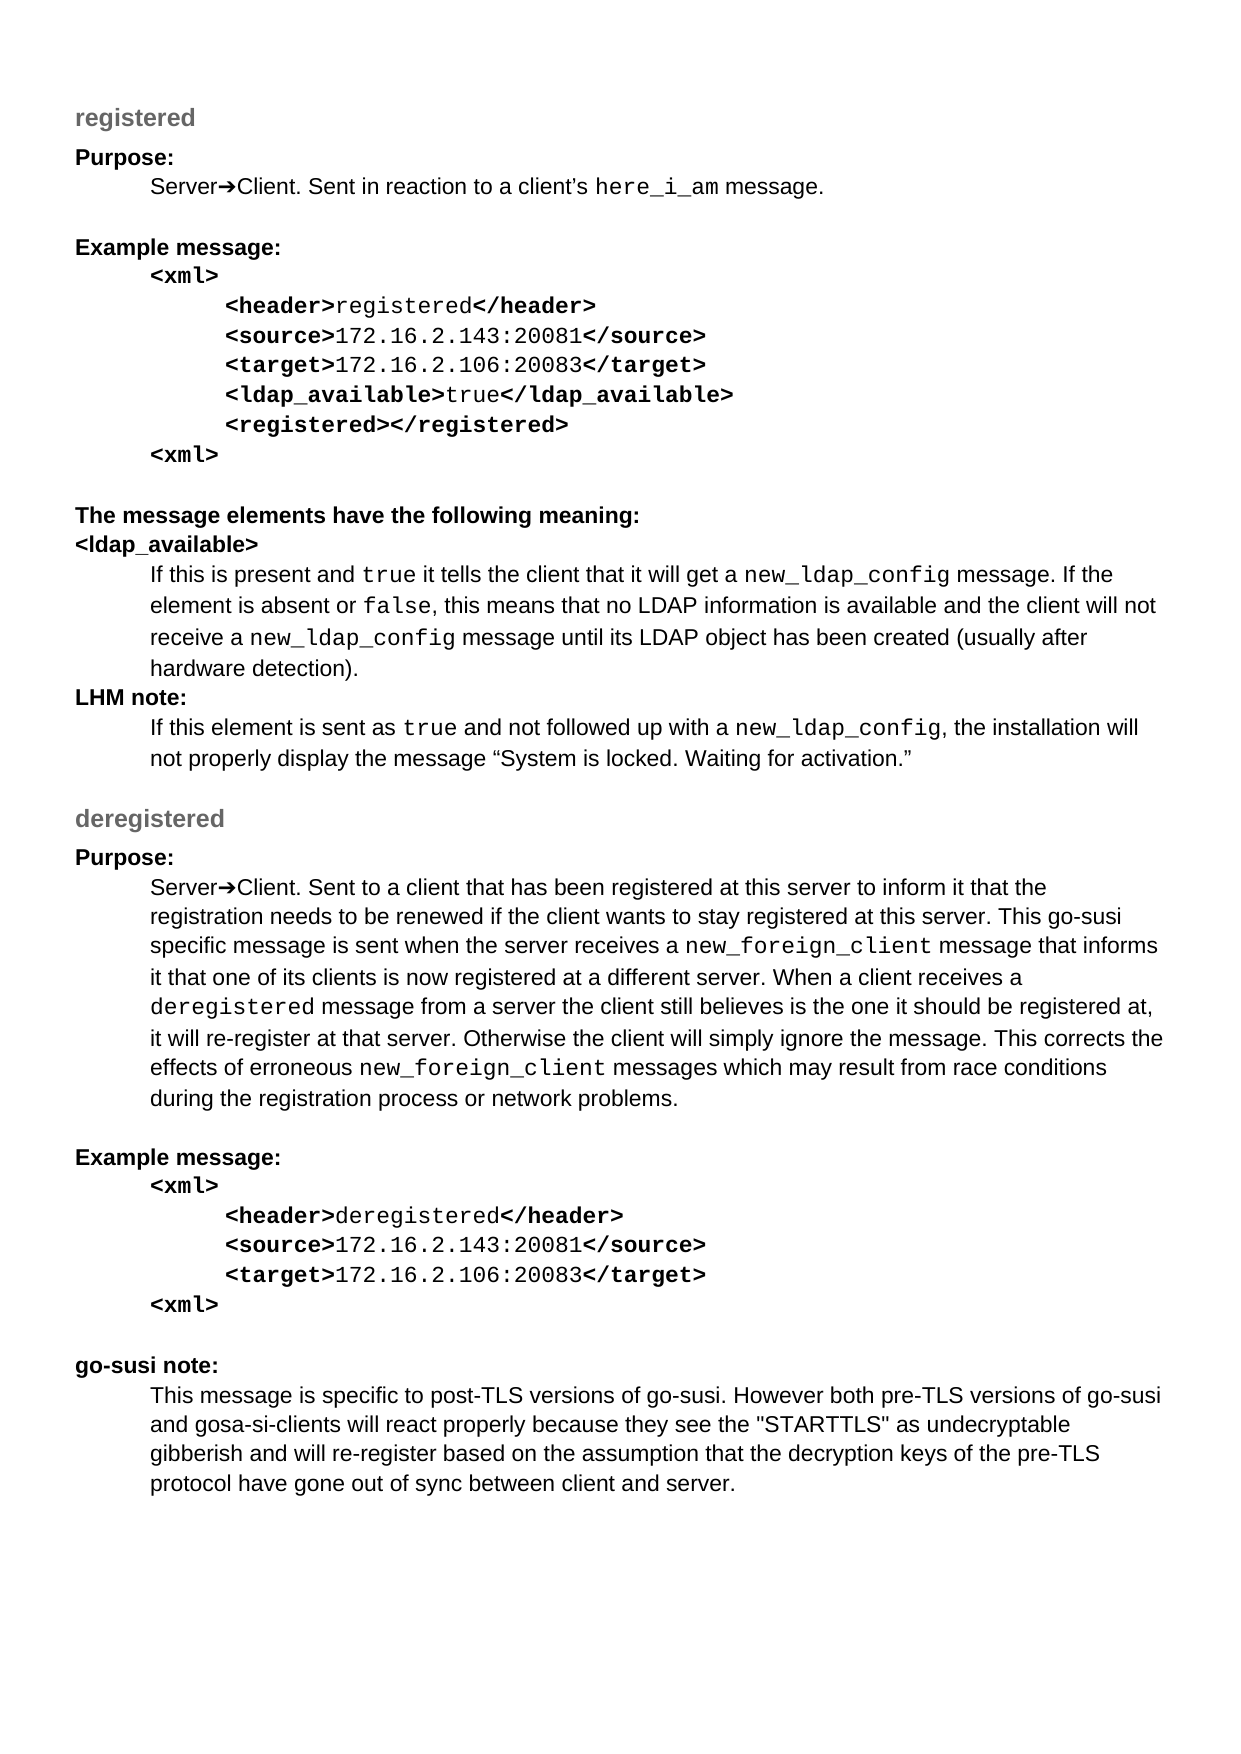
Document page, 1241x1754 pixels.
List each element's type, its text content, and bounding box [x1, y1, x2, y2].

text <registered></registered> [225, 413, 1165, 439]
text Purpose: [75, 845, 1165, 870]
text Server➔Client. Sent in reaction to a client’s here_i_am message. [150, 174, 1165, 202]
text go-susi note: [75, 1353, 1165, 1378]
text <ldap_available>true</ldap_available> [225, 383, 1165, 409]
text <xml> [150, 1293, 1165, 1319]
text This message is specific to post-TLS versions of go-susi. However both pre-TLS versions of go-susi and gosa-si-clients will react properly because they see the "STARTTLS" as undecryptable gibberish and will re-register based on the assumption that the decryption keys of the pre-TLS protocol have gone out of sync between client and server. [150, 1382, 1165, 1496]
text If this element is sent as true and not followed up with a new_ldap_config, the installation will not properly display the message “System is locked. Waiting for activation.” [150, 714, 1165, 771]
text Example message: [75, 1145, 1165, 1170]
text <xml> [150, 443, 1165, 469]
text <ldap_available> [75, 532, 1165, 558]
subtitle registered [75, 104, 1165, 132]
text <target>172.16.2.106:20083</target> [225, 354, 1165, 380]
text If this is present and true it tells the client that it will get a new_ldap_config message. If the element is absent or false, this means that no LDAP information is available and the client will not receive a new_ldap_config message until its LDAP object has been created (usually after hardware detection). [150, 561, 1165, 681]
text <target>172.16.2.106:20083</target> [225, 1263, 1165, 1289]
text <xml> [150, 264, 1165, 290]
text Server➔Client. Sent to a client that has been registered at this server to inform it that the registration needs to be renewed if the client wants to stay registered at this server. This go-susi specific message is sent when the server receives a new_foreign_client message that informs it that one of its clients is now registered at a different server. When a client receives a deregistered message from a server the client still believes is the one it should be registered at, it will re-register at that server. Otherwise the client will simply ignore the message. This corrects the effects of erroneous new_foreign_client messages which may result from race conditions during the registration process or network problems. [150, 874, 1165, 1112]
text The message elements have the following meaning: [75, 503, 1165, 528]
text Purpose: [75, 144, 1165, 170]
text <xml> [150, 1174, 1165, 1200]
subtitle deregistered [75, 804, 1165, 832]
text Example message: [75, 235, 1165, 261]
text <source>172.16.2.143:20081</source> [225, 1234, 1165, 1260]
text LHM note: [75, 685, 1165, 711]
text <header>deregistered</header> [225, 1204, 1165, 1230]
text <header>registered</header> [225, 294, 1165, 320]
text <source>172.16.2.143:20081</source> [225, 324, 1165, 350]
